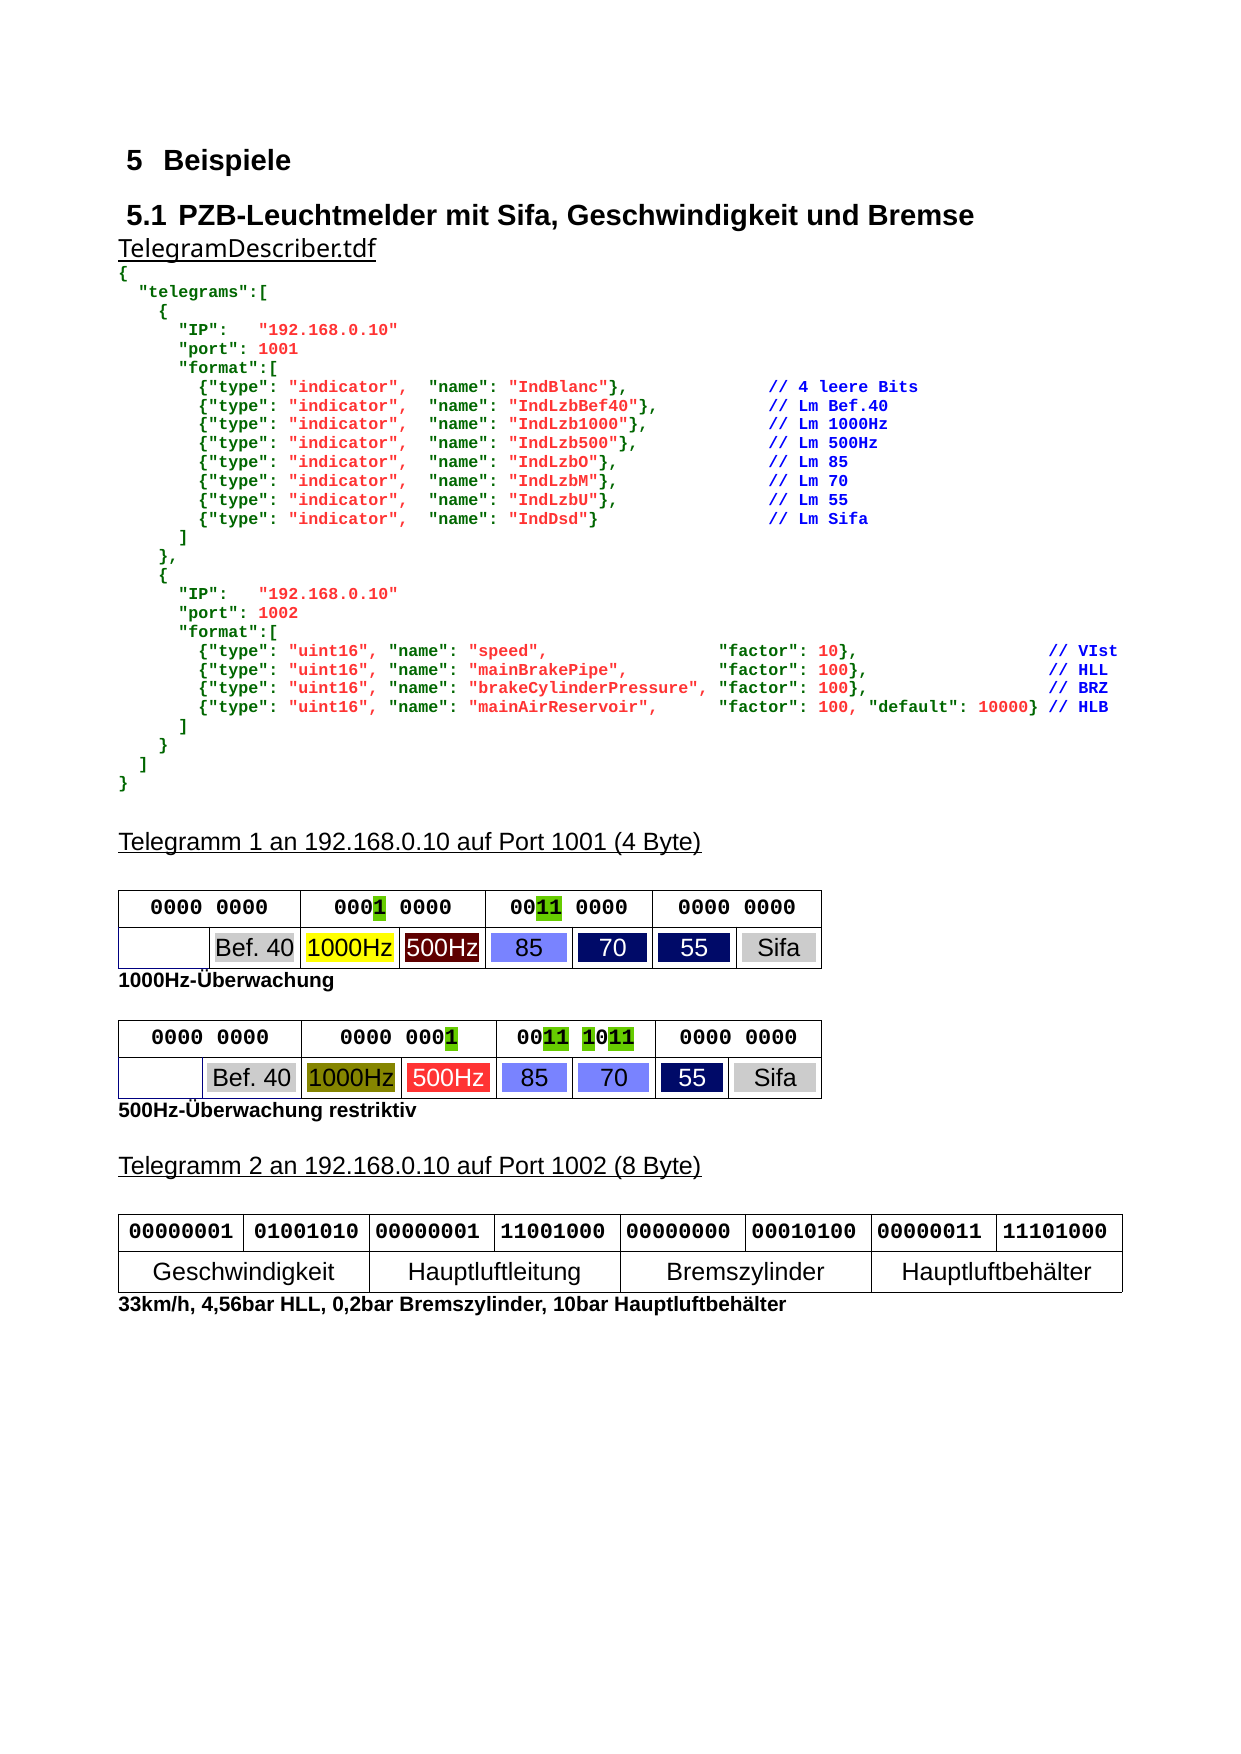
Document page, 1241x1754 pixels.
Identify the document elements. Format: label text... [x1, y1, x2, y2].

table_header 0000 0000 [119, 891, 300, 927]
table_header 0000 0001 [302, 1021, 496, 1057]
table_cell 70 [573, 928, 652, 967]
table_cell [119, 1058, 202, 1098]
table_header 00000001 [370, 1215, 494, 1251]
table_header 00000011 [872, 1215, 996, 1251]
text {"type": "indicator", "name": "IndLzbO"}, // Lm 85 [118, 454, 1122, 472]
text {"type": "indicator", "name": "IndLzb1000"}, // Lm 1000Hz [118, 416, 1122, 435]
text {"type": "indicator", "name": "IndLzbU"}, // Lm 55 [118, 491, 1122, 510]
table_cell 500Hz [400, 928, 485, 967]
table_cell Sifa [737, 928, 821, 967]
text { [118, 265, 1122, 284]
text "IP": "192.168.0.10" [118, 586, 1122, 604]
table_header 0000 0000 [653, 891, 821, 927]
text }, [118, 548, 1122, 567]
table_header 00010100 [746, 1215, 871, 1251]
table_cell 55 [656, 1058, 728, 1098]
text {"type": "indicator", "name": "IndLzbBef40"}, // Lm Bef.40 [118, 397, 1122, 416]
text {"type": "uint16", "name": "brakeCylinderPressure", "factor": 100}, // BRZ [118, 680, 1122, 699]
table_header 11101000 [997, 1215, 1122, 1251]
table_header 0000 0000 [656, 1021, 821, 1057]
text "IP": "192.168.0.10" [118, 322, 1122, 341]
text "format":[ [118, 623, 1122, 642]
table_header 11001000 [495, 1215, 620, 1251]
text } [118, 774, 1122, 793]
table_cell [119, 928, 209, 967]
table_header 0011 1011 [497, 1021, 655, 1057]
table_header 00000000 [621, 1215, 745, 1251]
text {"type": "uint16", "name": "mainBrakePipe", "factor": 100}, // HLL [118, 661, 1122, 680]
table_cell 500Hz [402, 1058, 496, 1098]
table_cell 1000Hz [302, 1058, 401, 1098]
text ] [118, 755, 1122, 774]
table_cell Bef. 40 [210, 928, 300, 967]
text {"type": "uint16", "name": "mainAirReservoir", "factor": 100, "default": 10000} // HLB [118, 699, 1122, 718]
table_cell Bef. 40 [203, 1058, 301, 1098]
table_cell Hauptluftbehälter [872, 1252, 1122, 1291]
text {"type": "indicator", "name": "IndLzbM"}, // Lm 70 [118, 472, 1122, 491]
table_cell 70 [573, 1058, 655, 1098]
table_cell Geschwindigkeit [119, 1252, 369, 1291]
text { [118, 303, 1122, 322]
table_cell 1000Hz [301, 928, 399, 967]
table_cell Bremszylinder [621, 1252, 871, 1291]
table_cell 85 [497, 1058, 572, 1098]
text ] [118, 529, 1122, 548]
text {"type": "indicator", "name": "IndBlanc"}, // 4 leere Bits [118, 378, 1122, 397]
table_header 0000 0000 [119, 1021, 301, 1057]
text "port": 1002 [118, 604, 1122, 623]
text {"type": "indicator", "name": "IndLzb500"}, // Lm 500Hz [118, 435, 1122, 454]
text 500Hz-Überwachung restriktiv [118, 1098, 1122, 1122]
table_cell Hauptluftleitung [370, 1252, 620, 1291]
table_header 01001010 [244, 1215, 369, 1251]
text { [118, 567, 1122, 586]
subtitle PZB-Leuchtmelder mit Sifa, Geschwindigkeit und Bremse [118, 197, 1122, 231]
table_header 00000001 [119, 1215, 243, 1251]
table_cell Sifa [729, 1058, 821, 1098]
table_header 0001 0000 [301, 891, 485, 927]
text Telegramm 1 an 192.168.0.10 auf Port 1001 (4 Byte) [118, 827, 1122, 856]
text 33km/h, 4,56bar HLL, 0,2bar Bremszylinder, 10bar Hauptluftbehälter [118, 1293, 1122, 1316]
subtitle Beispiele [118, 143, 1122, 177]
text "format":[ [118, 359, 1122, 378]
text {"type": "uint16", "name": "speed", "factor": 10}, // VIst [118, 642, 1122, 661]
text "port": 1001 [118, 341, 1122, 359]
text Telegramm 2 an 192.168.0.10 auf Port 1002 (8 Byte) [118, 1151, 1122, 1180]
table_header 0011 0000 [486, 891, 652, 927]
text 1000Hz-Überwachung [118, 968, 1122, 992]
text ] [118, 718, 1122, 736]
text "telegrams":[ [118, 284, 1122, 303]
text } [118, 736, 1122, 755]
table_cell 55 [653, 928, 736, 967]
table_cell 85 [486, 928, 572, 967]
text TelegramDescriber.tdf [118, 231, 1122, 265]
text {"type": "indicator", "name": "IndDsd"} // Lm Sifa [118, 510, 1122, 529]
